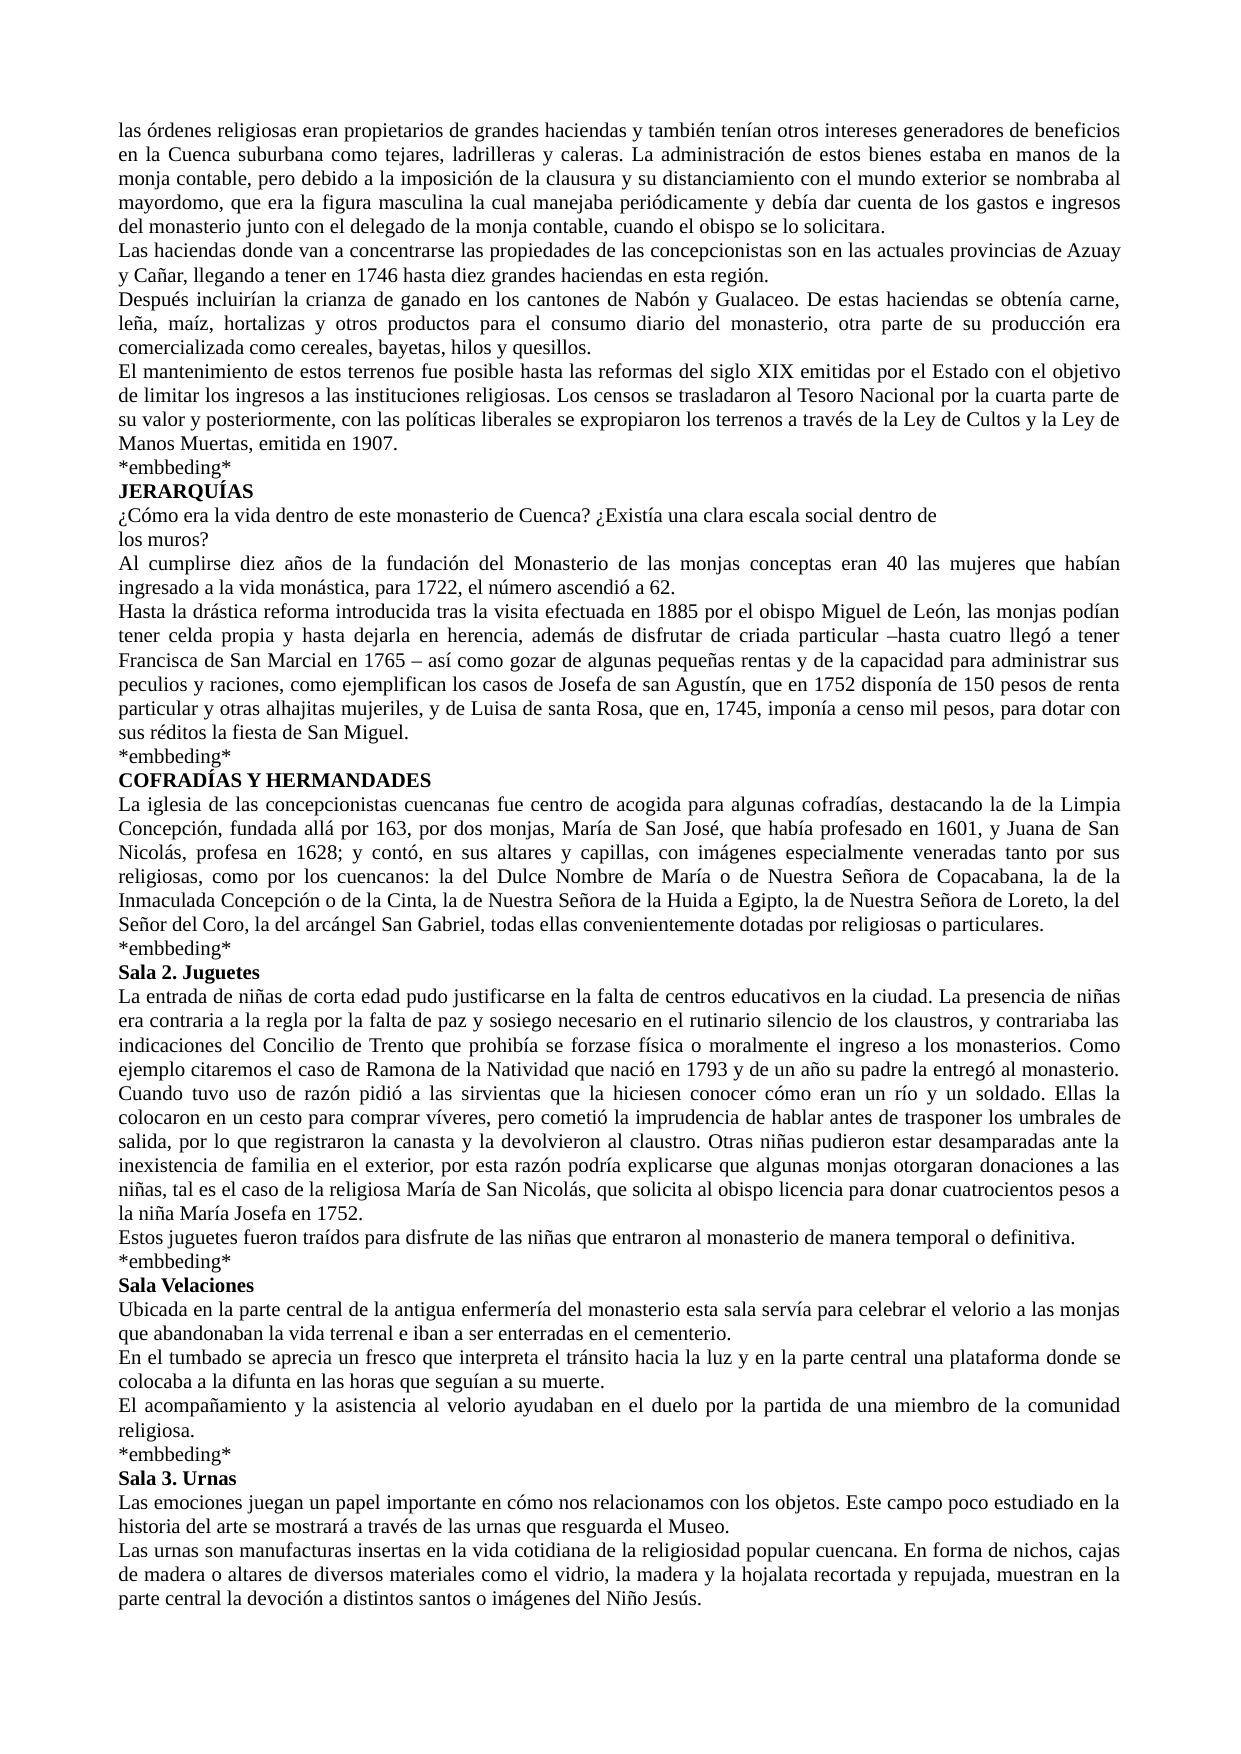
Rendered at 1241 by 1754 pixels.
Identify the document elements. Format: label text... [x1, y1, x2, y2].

text ¿Cómo era la vida dentro de este monasterio de Cuenca? ¿Existía una clara escala social dentro de [118, 503, 1122, 527]
text Las emociones juegan un papel importante en cómo nos relacionamos con los objetos. Este campo poco estudiado en la historia del arte se mostrará a través de las urnas que resguarda el Museo. [118, 1490, 1122, 1538]
text En el tumbado se aprecia un fresco que interpreta el tránsito hacia la luz y en la parte central una plataforma donde se colocaba a la difunta en las horas que seguían a su muerte. [118, 1345, 1122, 1393]
text *embbeding* [118, 1442, 1122, 1466]
text COFRADÍAS Y HERMANDADES [118, 768, 1122, 792]
text *embbeding* [118, 744, 1122, 768]
text Estos juguetes fueron traídos para disfrute de las niñas que entraron al monasterio de manera temporal o definitiva. [118, 1225, 1122, 1249]
text Sala 3. Urnas [118, 1466, 1122, 1490]
text Sala 2. Juguetes [118, 960, 1122, 984]
text Ubicada en la parte central de la antigua enfermería del monasterio esta sala servía para celebrar el velorio a las monjas que abandonaban la vida terrenal e iban a ser enterradas en el cementerio. [118, 1297, 1122, 1345]
text Sala Velaciones [118, 1273, 1122, 1297]
text *embbeding* [118, 1249, 1122, 1273]
text *embbeding* [118, 936, 1122, 960]
text La iglesia de las concepcionistas cuencanas fue centro de acogida para algunas cofradías, destacando la de la Limpia Concepción, fundada allá por 163, por dos monjas, María de San José, que había profesado en 1601, y Juana de San Nicolás, profesa en 1628; y contó, en sus altares y capillas, con imágenes especialmente veneradas tanto por sus religiosas, como por los cuencanos: la del Dulce Nombre de María o de Nuestra Señora de Copacabana, la de la Inmaculada Concepción o de la Cinta, la de Nuestra Señora de la Huida a Egipto, la de Nuestra Señora de Loreto, la del Señor del Coro, la del arcángel San Gabriel, todas ellas convenientemente dotadas por religiosas o particulares. [118, 792, 1122, 936]
text las órdenes religiosas eran propietarios de grandes haciendas y también tenían otros intereses generadores de beneficios en la Cuenca suburbana como tejares, ladrilleras y caleras. La administración de estos bienes estaba en manos de la monja contable, pero debido a la imposición de la clausura y su distanciamiento con el mundo exterior se nombraba al mayordomo, que era la figura masculina la cual manejaba periódicamente y debía dar cuenta de los gastos e ingresos del monasterio junto con el delegado de la monja contable, cuando el obispo se lo solicitara. [118, 118, 1122, 238]
text los muros? [118, 527, 1122, 551]
text *embbeding* [118, 455, 1122, 479]
text El mantenimiento de estos terrenos fue posible hasta las reformas del siglo XIX emitidas por el Estado con el objetivo de limitar los ingresos a las instituciones religiosas. Los censos se trasladaron al Tesoro Nacional por la cuarta parte de su valor y posteriormente, con las políticas liberales se expropiaron los terrenos a través de la Ley de Cultos y la Ley de Manos Muertas, emitida en 1907. [118, 359, 1122, 455]
text Al cumplirse diez años de la fundación del Monasterio de las monjas conceptas eran 40 las mujeres que habían ingresado a la vida monástica, para 1722, el número ascendió a 62. [118, 551, 1122, 599]
text Las urnas son manufacturas insertas en la vida cotidiana de la religiosidad popular cuencana. En forma de nichos, cajas de madera o altares de diversos materiales como el vidrio, la madera y la hojalata recortada y repujada, muestran en la parte central la devoción a distintos santos o imágenes del Niño Jesús. [118, 1538, 1122, 1610]
text La entrada de niñas de corta edad pudo justificarse en la falta de centros educativos en la ciudad. La presencia de niñas era contraria a la regla por la falta de paz y sosiego necesario en el rutinario silencio de los claustros, y contrariaba las indicaciones del Concilio de Trento que prohibía se forzase física o moralmente el ingreso a los monasterios. Como ejemplo citaremos el caso de Ramona de la Natividad que nació en 1793 y de un año su padre la entregó al monasterio. Cuando tuvo uso de razón pidió a las sirvientas que la hiciesen conocer cómo eran un río y un soldado. Ellas la colocaron en un cesto para comprar víveres, pero cometió la imprudencia de hablar antes de trasponer los umbrales de salida, por lo que registraron la canasta y la devolvieron al claustro. Otras niñas pudieron estar desamparadas ante la inexistencia de familia en el exterior, por esta razón podría explicarse que algunas monjas otorgaran donaciones a las niñas, tal es el caso de la religiosa María de San Nicolás, que solicita al obispo licencia para donar cuatrocientos pesos a la niña María Josefa en 1752. [118, 984, 1122, 1225]
text Las haciendas donde van a concentrarse las propiedades de las concepcionistas son en las actuales provincias de Azuay y Cañar, llegando a tener en 1746 hasta diez grandes haciendas en esta región. [118, 238, 1122, 287]
text Después incluirían la crianza de ganado en los cantones de Nabón y Gualaceo. De estas haciendas se obtenía carne, leña, maíz, hortalizas y otros productos para el consumo diario del monasterio, otra parte de su producción era comercializada como cereales, bayetas, hilos y quesillos. [118, 287, 1122, 359]
text El acompañamiento y la asistencia al velorio ayudaban en el duelo por la partida de una miembro de la comunidad religiosa. [118, 1393, 1122, 1442]
text Hasta la drástica reforma introducida tras la visita efectuada en 1885 por el obispo Miguel de León, las monjas podían tener celda propia y hasta dejarla en herencia, además de disfrutar de criada particular –hasta cuatro llegó a tener Francisca de San Marcial en 1765 – así como gozar de algunas pequeñas rentas y de la capacidad para administrar sus peculios y raciones, como ejemplifican los casos de Josefa de san Agustín, que en 1752 disponía de 150 pesos de renta particular y otras alhajitas mujeriles, y de Luisa de santa Rosa, que en, 1745, imponía a censo mil pesos, para dotar con sus réditos la fiesta de San Miguel. [118, 599, 1122, 744]
text JERARQUÍAS [118, 479, 1122, 503]
